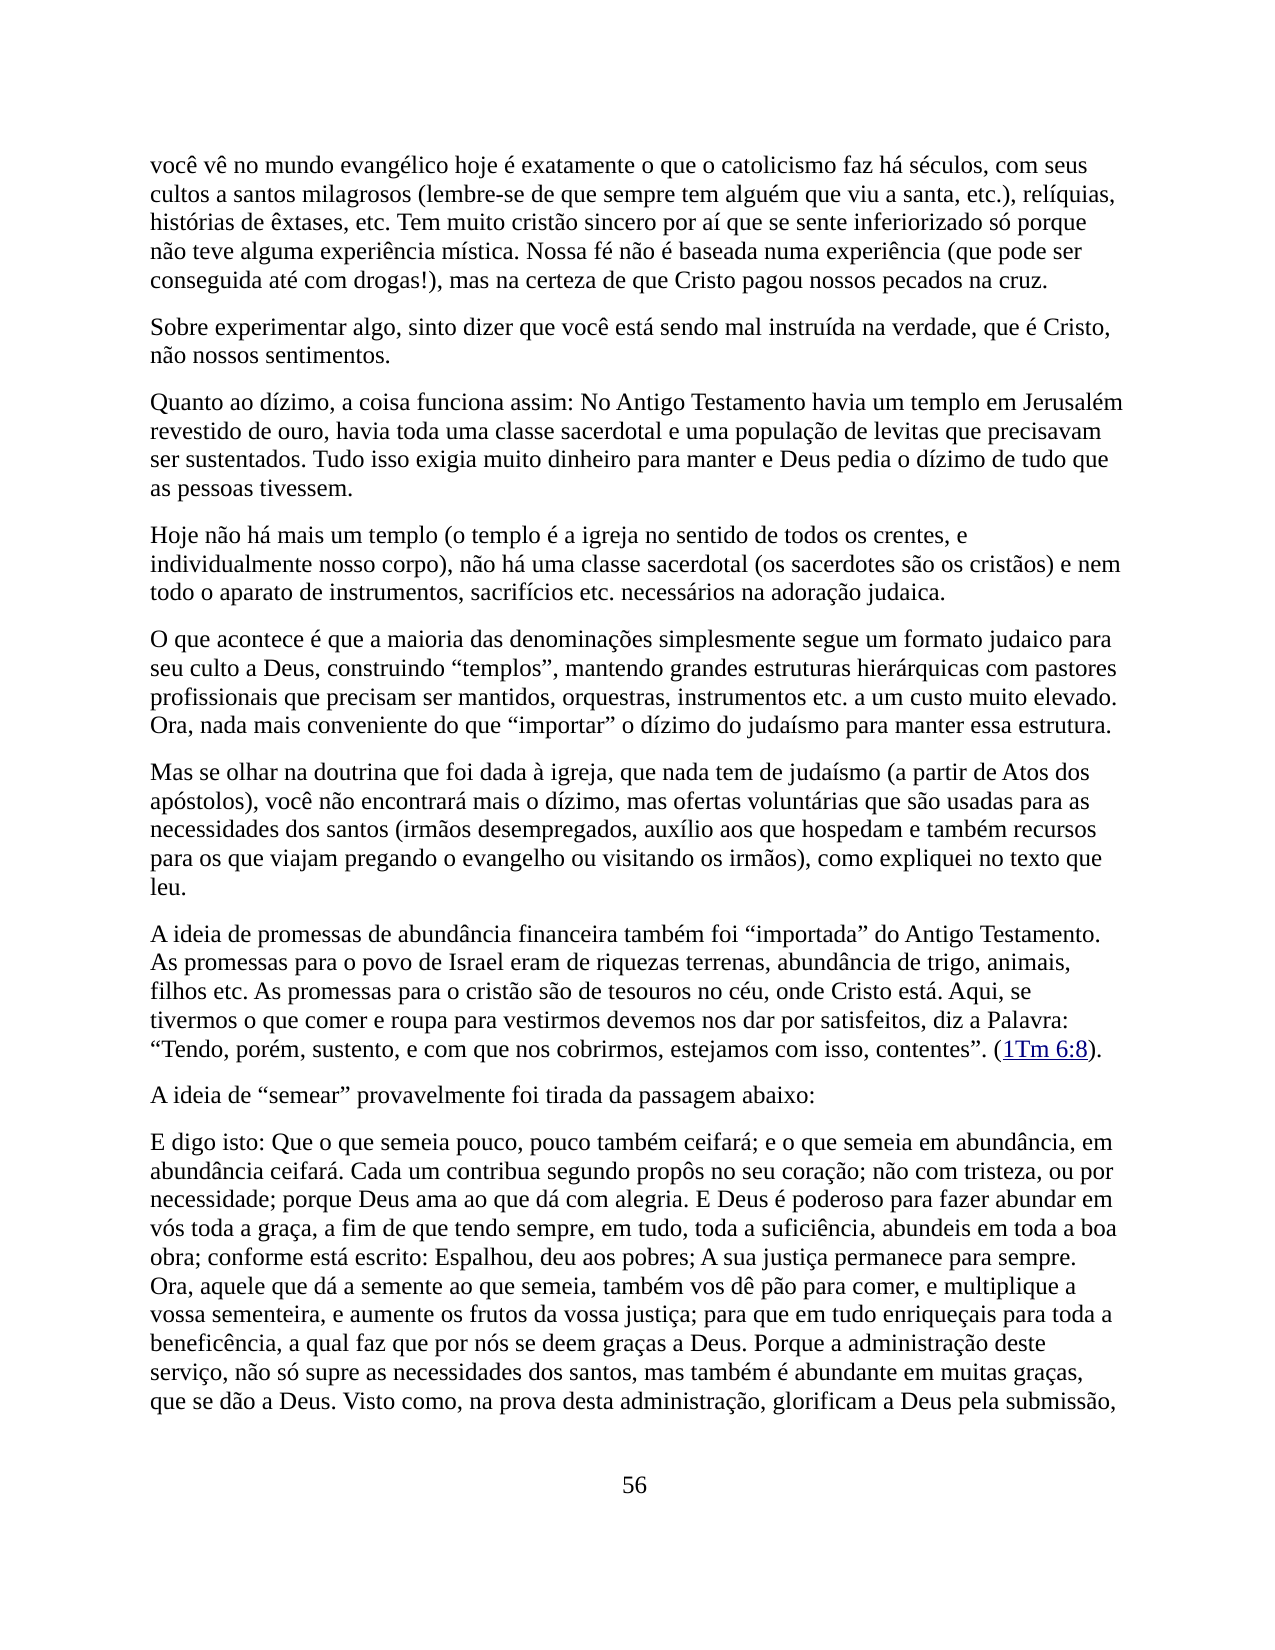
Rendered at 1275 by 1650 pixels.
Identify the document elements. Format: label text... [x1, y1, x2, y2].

text O que acontece é que a maioria das denominações simplesmente segue um formato judaico para seu culto a Deus, construindo “templos”, mantendo grandes estruturas hierárquicas com pastores profissionais que precisam ser mantidos, orquestras, instrumentos etc. a um custo muito elevado. Ora, nada mais conveniente do que “importar” o dízimo do judaísmo para manter essa estrutura. [150, 624, 1125, 739]
text Hoje não há mais um templo (o templo é a igreja no sentido de todos os crentes, e individualmente nosso corpo), não há uma classe sacerdotal (os sacerdotes são os cristãos) e nem todo o aparato de instrumentos, sacrifícios etc. necessários na adoração judaica. [150, 520, 1125, 606]
text A ideia de promessas de abundância financeira também foi “importada” do Antigo Testamento. As promessas para o povo de Israel eram de riquezas terrenas, abundância de trigo, animais, filhos etc. As promessas para o cristão são de tesouros no céu, onde Cristo está. Aqui, se tivermos o que comer e roupa para vestirmos devemos nos dar por satisfeitos, diz a Palavra: “Tendo, porém, sustento, e com que nos cobrirmos, estejamos com isso, contentes”. (1Tm 6:8). [150, 919, 1125, 1062]
text você vê no mundo evangélico hoje é exatamente o que o catolicismo faz há séculos, com seus cultos a santos milagrosos (lembre-se de que sempre tem alguém que viu a santa, etc.), relíquias, histórias de êxtases, etc. Tem muito cristão sincero por aí que se sente inferiorizado só porque não teve alguma experiência mística. Nossa fé não é baseada numa experiência (que pode ser conseguida até com drogas!), mas na certeza de que Cristo pagou nossos pecados na cruz. [150, 150, 1125, 294]
text E digo isto: Que o que semeia pouco, pouco também ceifará; e o que semeia em abundância, em abundância ceifará. Cada um contribua segundo propôs no seu coração; não com tristeza, ou por necessidade; porque Deus ama ao que dá com alegria. E Deus é poderoso para fazer abundar em vós toda a graça, a fim de que tendo sempre, em tudo, toda a suficiência, abundeis em toda a boa obra; conforme está escrito: Espalhou, deu aos pobres; A sua justiça permanece para sempre. Ora, aquele que dá a semente ao que semeia, também vos dê pão para comer, e multiplique a vossa sementeira, e aumente os frutos da vossa justiça; para que em tudo enriqueçais para toda a beneficência, a qual faz que por nós se deem graças a Deus. Porque a administração deste serviço, não só supre as necessidades dos santos, mas também é abundante em muitas graças, que se dão a Deus. Visto como, na prova desta administração, glorificam a Deus pela submissão, [150, 1127, 1125, 1414]
text A ideia de “semear” provavelmente foi tirada da passagem abaixo: [150, 1080, 1125, 1109]
text Sobre experimentar algo, sinto dizer que você está sendo mal instruída na verdade, que é Cristo, não nossos sentimentos. [150, 312, 1125, 369]
text Mas se olhar na doutrina que foi dada à igreja, que nada tem de judaísmo (a partir de Atos dos apóstolos), você não encontrará mais o dízimo, mas ofertas voluntárias que são usadas para as necessidades dos santos (irmãos desempregados, auxílio aos que hospedam e também recursos para os que viajam pregando o evangelho ou visitando os irmãos), como expliquei no texto que leu. [150, 757, 1125, 901]
text Quanto ao dízimo, a coisa funciona assim: No Antigo Testamento havia um templo em Jerusalém revestido de ouro, havia toda uma classe sacerdotal e uma população de levitas que precisavam ser sustentados. Tudo isso exigia muito dinheiro para manter e Deus pedia o dízimo de tudo que as pessoas tivessem. [150, 387, 1125, 502]
